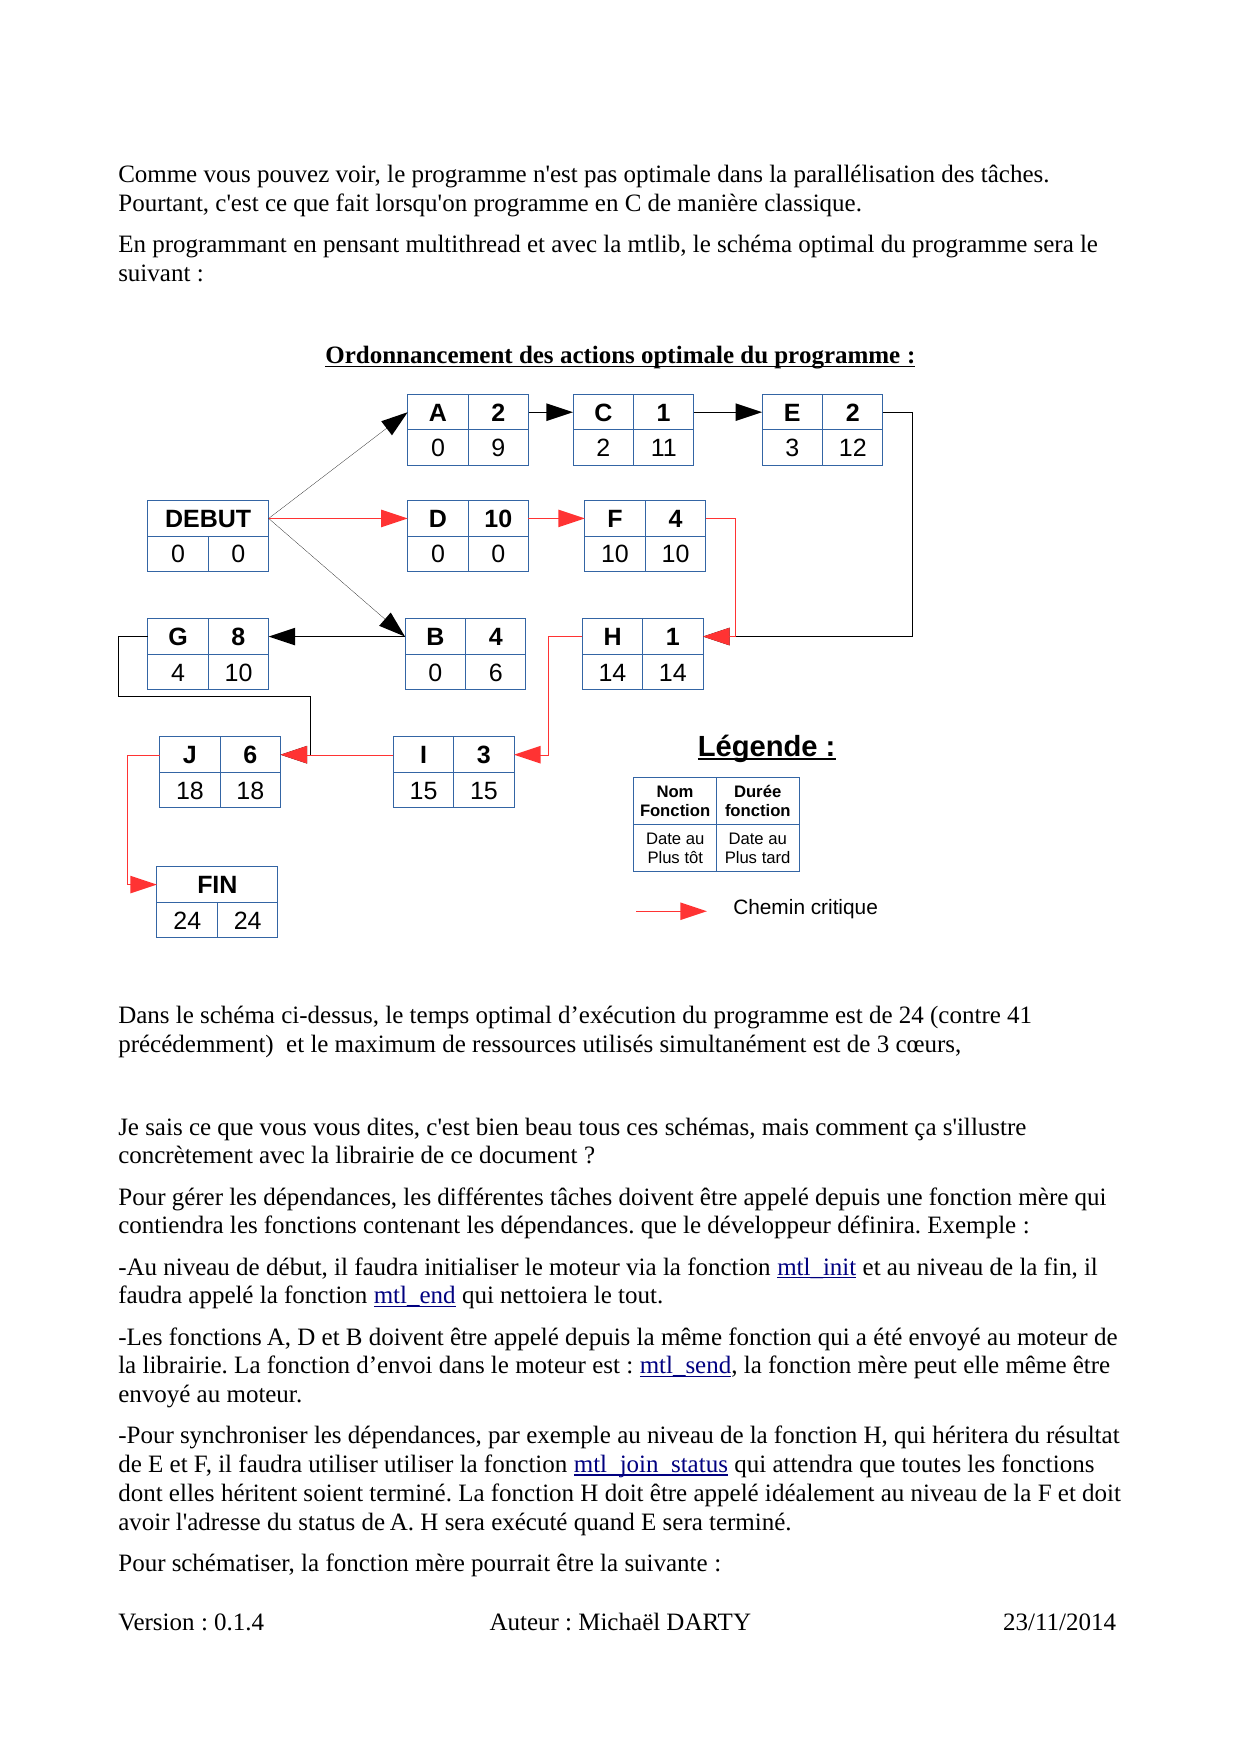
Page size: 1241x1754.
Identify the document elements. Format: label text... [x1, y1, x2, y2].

text En programmant en pensant multithread et avec la mtlib, le schéma optimal du programme sera le suivant : [118, 229, 1122, 287]
text Dans le schéma ci-dessus, le temps optimal d’exécution du programme est de 24 (contre 41 précédemment) et le maximum de ressources utilisés simultanément est de 3 cœurs, [118, 1001, 1122, 1058]
text Pour schématiser, la fonction mère pourrait être la suivante : [118, 1548, 1122, 1577]
text Ordonnancement des actions optimale du programme : [118, 341, 1122, 369]
text Comme vous pouvez voir, le programme n'est pas optimale dans la parallélisation des tâches. Pourtant, c'est ce que fait lorsqu'on programme en C de manière classique. [118, 159, 1122, 217]
text -Au niveau de début, il faudra initialiser le moteur via la fonction mtl_init et au niveau de la fin, il faudra appelé la fonction mtl_end qui nettoiera le tout. [118, 1252, 1122, 1309]
text Pour gérer les dépendances, les différentes tâches doivent être appelé depuis une fonction mère qui contiendra les fonctions contenant les dépendances. que le développeur définira. Exemple : [118, 1182, 1122, 1239]
text Je sais ce que vous vous dites, c'est bien beau tous ces schémas, mais comment ça s'illustre concrètement avec la librairie de ce document ? [118, 1112, 1122, 1169]
text -Les fonctions A, D et B doivent être appelé depuis la même fonction qui a été envoyé au moteur de la librairie. La fonction d’envoi dans le moteur est : mtl_send, la fonction mère peut elle même être envoyé au moteur. [118, 1322, 1122, 1408]
text -Pour synchroniser les dépendances, par exemple au niveau de la fonction H, qui héritera du résultat de E et F, il faudra utiliser utiliser la fonction mtl_join_status qui attendra que toutes les fonctions dont elles héritent soient terminé. La fonction H doit être appelé idéalement au niveau de la F et doit avoir l'adresse du status de A. H sera exécuté quand E sera terminé. [118, 1421, 1122, 1536]
